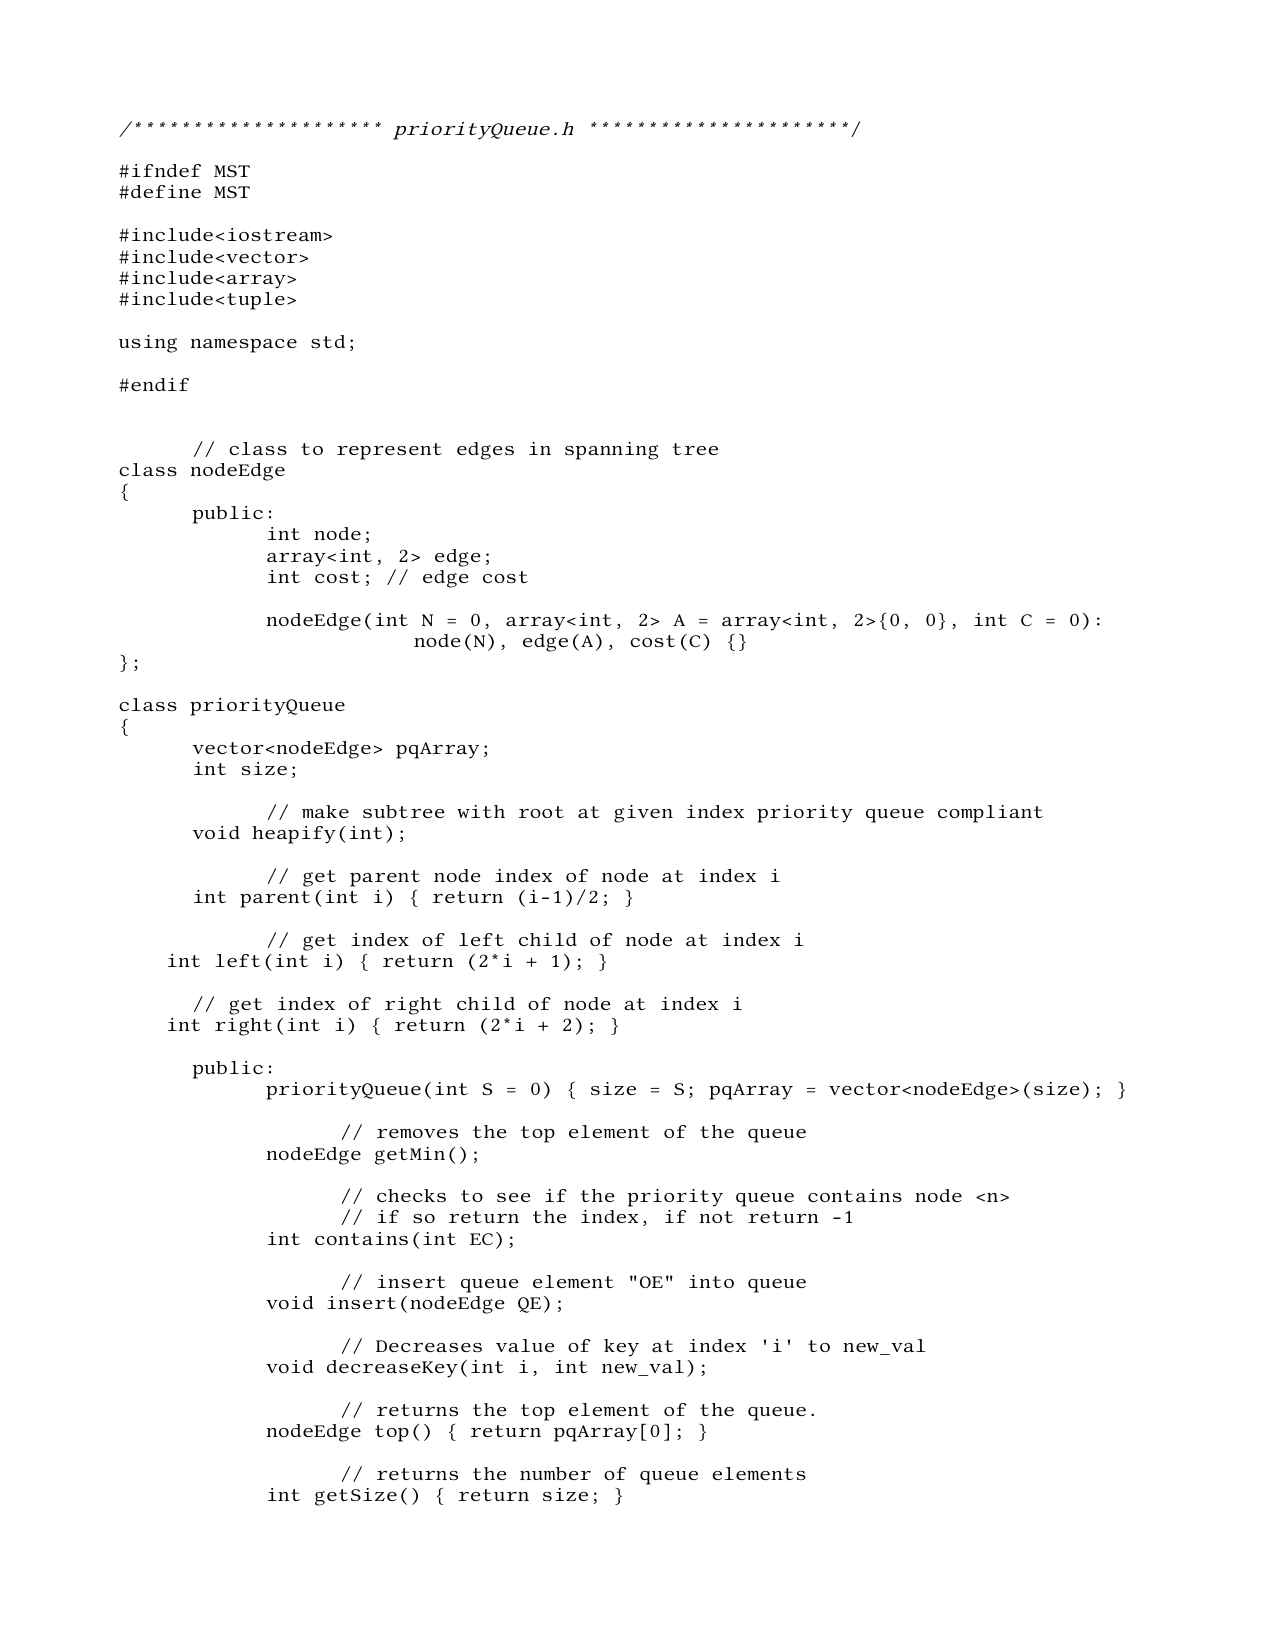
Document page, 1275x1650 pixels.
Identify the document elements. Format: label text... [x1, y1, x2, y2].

text // insert queue element "OE" into queue [118, 1271, 1157, 1293]
text #define MST [118, 182, 1157, 203]
text /********************* priorityQueue.h **********************/ [118, 118, 1157, 139]
text { [118, 716, 1157, 737]
text #include<tuple> [118, 289, 1157, 310]
text int size; [118, 759, 1157, 780]
text using namespace std; [118, 332, 1157, 353]
text // get parent node index of node at index i [118, 866, 1157, 887]
text array<int, 2> edge; [118, 545, 1157, 567]
text // removes the top element of the queue [118, 1122, 1157, 1143]
text }; [118, 652, 1157, 673]
text int node; [118, 524, 1157, 545]
text #include<array> [118, 268, 1157, 289]
text // make subtree with root at given index priority queue compliant [118, 801, 1157, 823]
text #include<vector> [118, 246, 1157, 268]
text // get index of left child of node at index i [118, 929, 1157, 951]
text nodeEdge(int N = 0, array<int, 2> A = array<int, 2>{0, 0}, int C = 0): [118, 609, 1157, 631]
text { [118, 481, 1157, 502]
text // returns the top element of the queue. [118, 1399, 1157, 1421]
text // returns the number of queue elements [118, 1463, 1157, 1485]
text // checks to see if the priority queue contains node <n> [118, 1186, 1157, 1207]
text #include<iostream> [118, 225, 1157, 246]
text class priorityQueue [118, 695, 1157, 716]
text int contains(int EC); [118, 1228, 1157, 1250]
text public: [118, 1058, 1157, 1079]
text nodeEdge top() { return pqArray[0]; } [118, 1421, 1157, 1442]
text int right(int i) { return (2*i + 2); } [118, 1015, 1157, 1036]
text int left(int i) { return (2*i + 1); } [118, 951, 1157, 972]
text public: [118, 502, 1157, 524]
text node(N), edge(A), cost(C) {} [118, 631, 1157, 652]
text // Decreases value of key at index 'i' to new_val [118, 1335, 1157, 1357]
text int cost; // edge cost [118, 567, 1157, 588]
text nodeEdge getMin(); [118, 1143, 1157, 1164]
text // get index of right child of node at index i [118, 994, 1157, 1015]
text void heapify(int); [118, 823, 1157, 844]
text class nodeEdge [118, 460, 1157, 481]
text // class to represent edges in spanning tree [118, 438, 1157, 460]
text #endif [118, 374, 1157, 396]
text priorityQueue(int S = 0) { size = S; pqArray = vector<nodeEdge>(size); } [118, 1079, 1157, 1100]
text int getSize() { return size; } [118, 1485, 1157, 1506]
text vector<nodeEdge> pqArray; [118, 737, 1157, 759]
text int parent(int i) { return (i-1)/2; } [118, 887, 1157, 908]
text #ifndef MST [118, 161, 1157, 182]
text void decreaseKey(int i, int new_val); [118, 1357, 1157, 1378]
text void insert(nodeEdge QE); [118, 1293, 1157, 1314]
text // if so return the index, if not return -1 [118, 1207, 1157, 1228]
